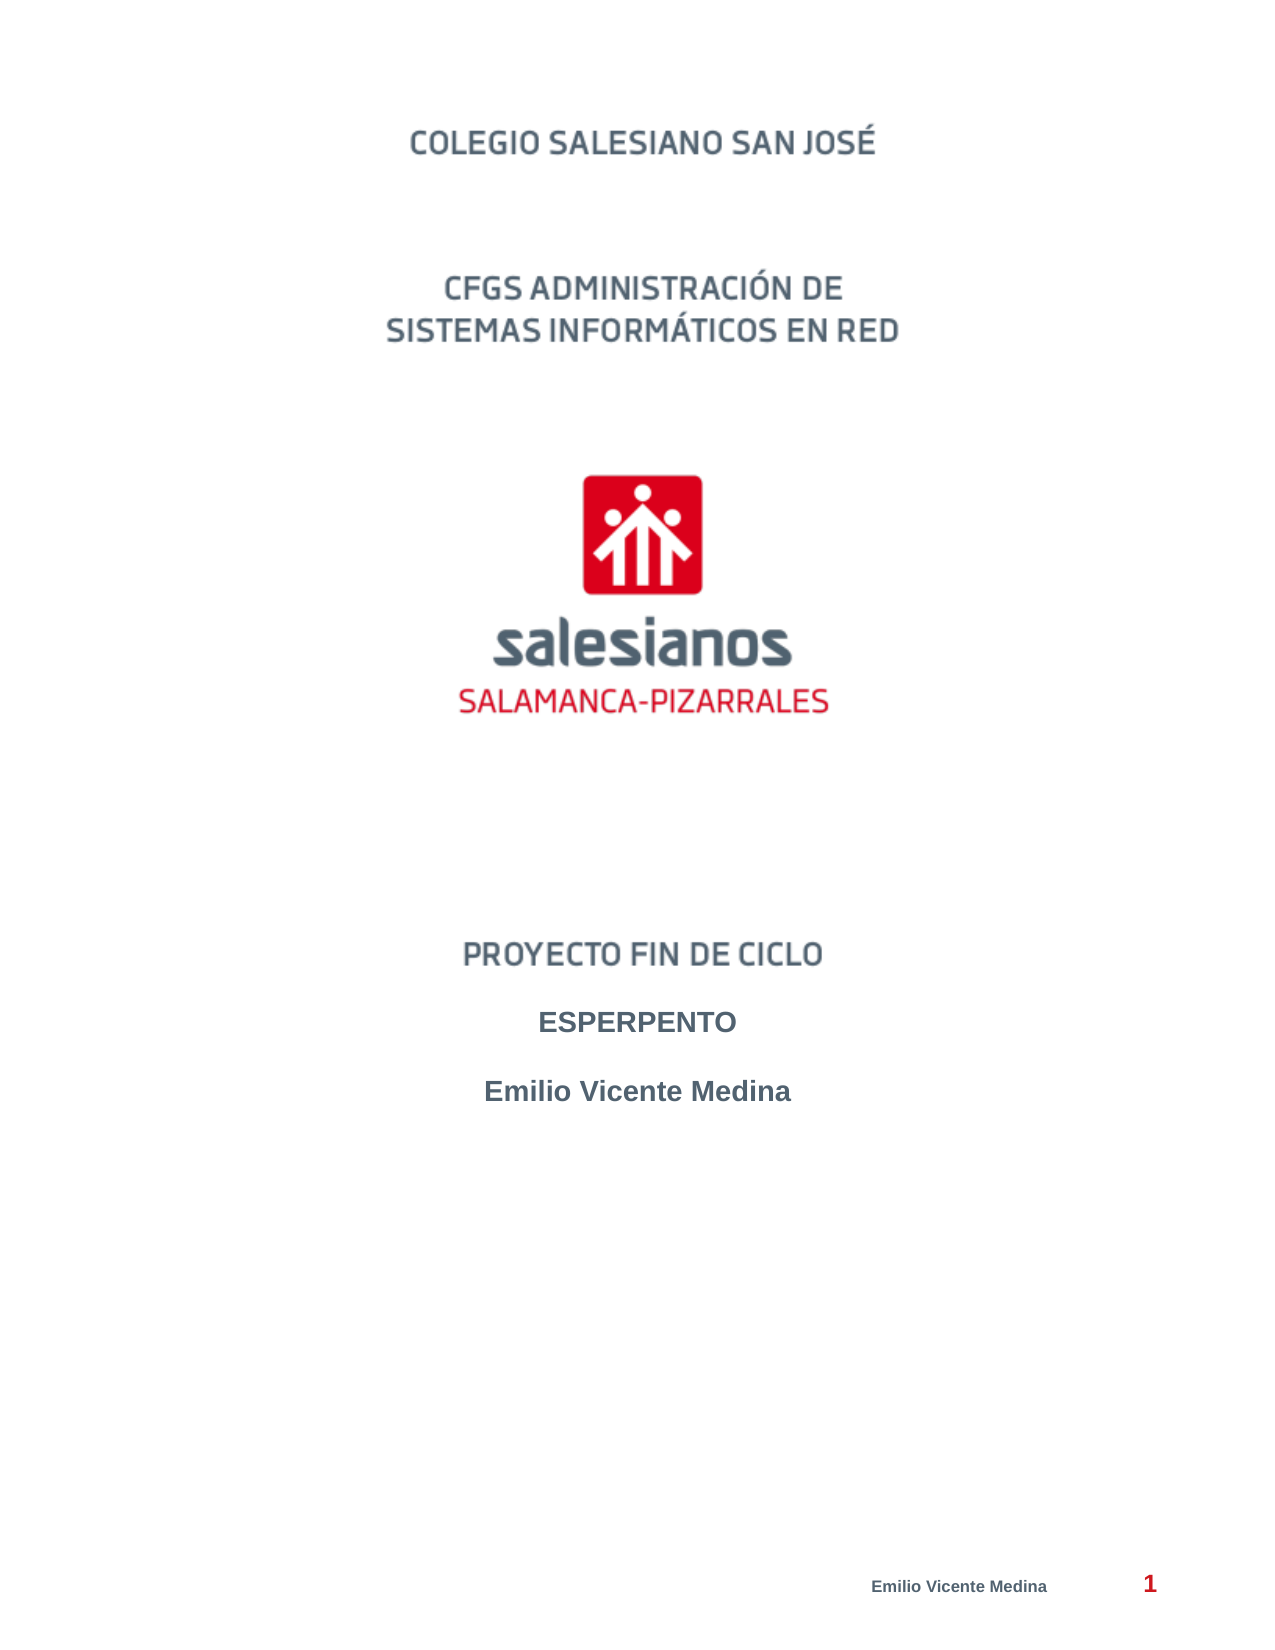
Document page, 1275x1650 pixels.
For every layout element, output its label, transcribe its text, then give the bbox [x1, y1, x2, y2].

subtitle Emilio Vicente Medina [118, 1074, 1157, 1107]
subtitle Esperpento [118, 56, 1157, 1038]
picture [306, 56, 969, 1005]
